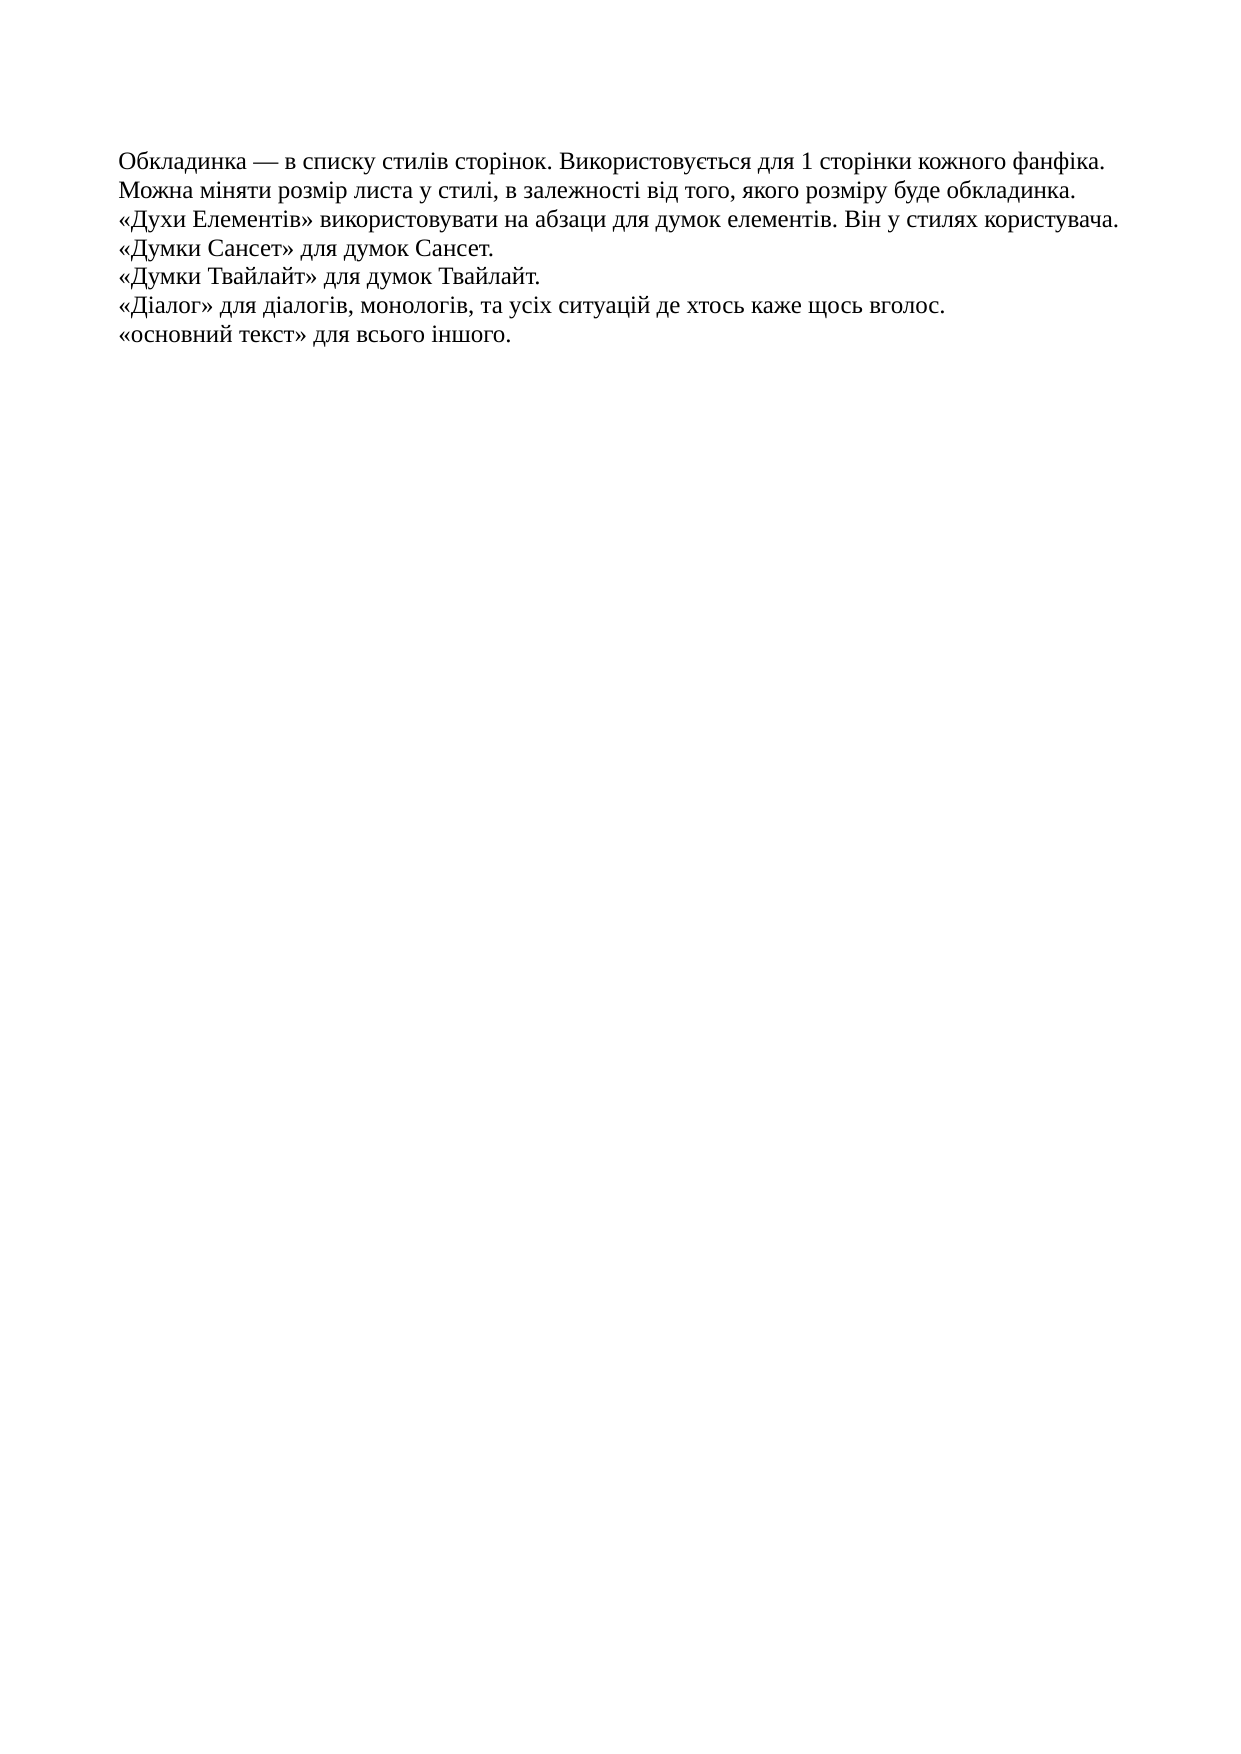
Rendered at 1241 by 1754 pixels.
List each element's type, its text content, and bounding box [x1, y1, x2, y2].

text «Думки Твайлайт» для думок Твайлайт. [118, 261, 1122, 290]
text «Духи Елементів» використовувати на абзаци для думок елементів. Він у стилях користувача. [118, 204, 1122, 233]
text «Думки Сансет» для думок Сансет. [118, 233, 1122, 261]
text Обкладинка — в списку стилів сторінок. Використовується для 1 сторінки кожного фанфіка. Можна міняти розмір листа у стилі, в залежності від того, якого розміру буде обкладинка. [118, 146, 1122, 204]
text «Діалог» для діалогів, монологів, та усіх ситуацій де хтось каже щось вголос. [118, 290, 1122, 319]
text «основний текст» для всього іншого. [118, 319, 1122, 348]
